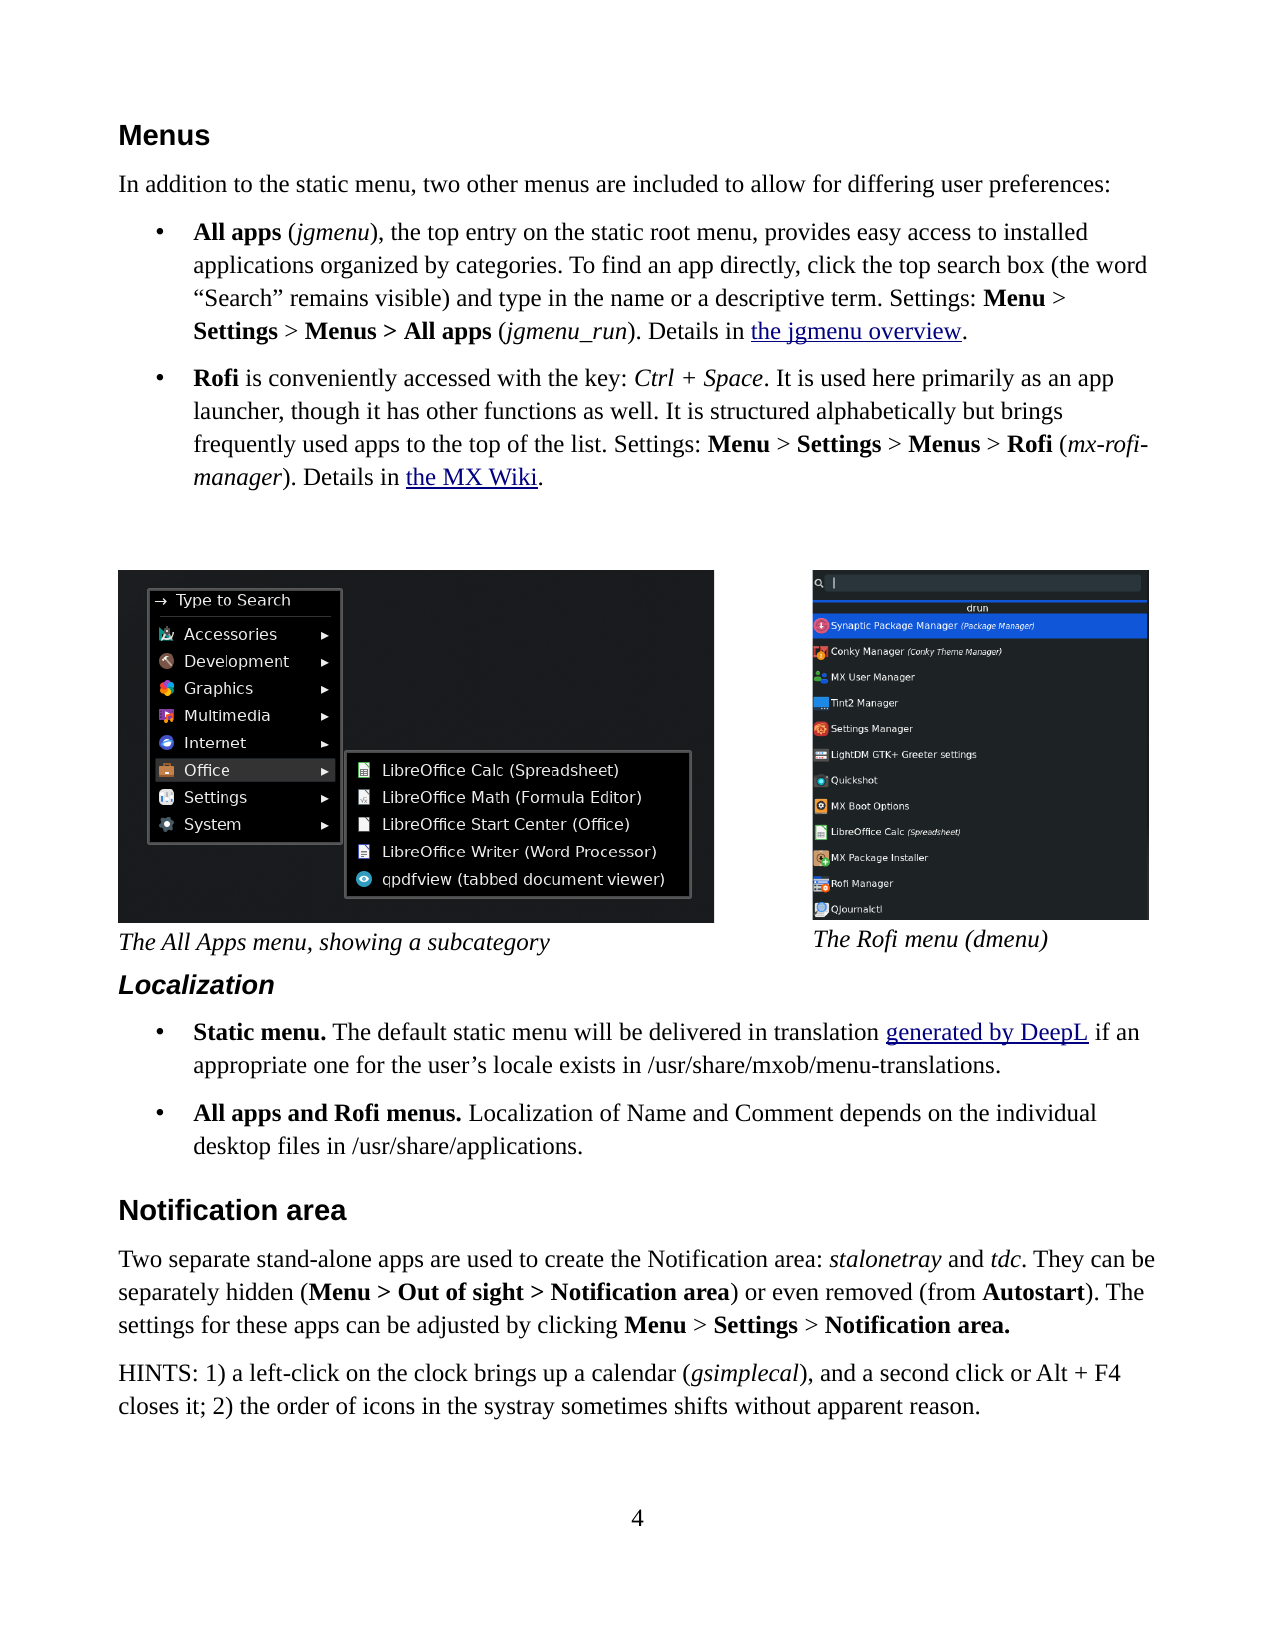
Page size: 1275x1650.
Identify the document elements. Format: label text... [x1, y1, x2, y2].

picture [812, 570, 1149, 920]
subtitle Notification area [118, 1193, 1157, 1227]
text Two separate stand-alone apps are used to create the Notification area: stalonetray and tdc. They can be separately hidden (Menu > Out of sight > Notification area) or even removed (from Autostart). The settings for these apps can be adjusted by clicking Menu > Settings > Notification area. [118, 1244, 1157, 1339]
subtitle Localization [118, 969, 1157, 1000]
picture [118, 570, 715, 923]
text The All Apps menu, showing a subcategory [118, 923, 714, 955]
list Static menu. The default static menu will be delivered in translation generated by DeepL if an appropriate one for the user’s locale exists in /usr/share/mxob/menu-translations. [156, 1017, 1157, 1079]
text In addition to the static menu, two other menus are included to allow for differing user preferences: [118, 169, 1157, 198]
text The Rofi menu (dmenu) [813, 920, 1149, 953]
subtitle Menus [118, 118, 1157, 152]
text HINTS: 1) a left-click on the clock brings up a calendar (gsimplecal), and a second click or Alt + F4 closes it; 2) the order of icons in the systray sometimes shifts without apparent reason. [118, 1358, 1157, 1420]
list Rofi is conveniently accessed with the key: Ctrl + Space. It is used here primarily as an app launcher, though it has other functions as well. It is structured alphabetically but brings frequently used apps to the top of the list. Settings: Menu > Settings > Menus > Rofi (mx-rofi-manager). Details in the MX Wiki. [156, 363, 1157, 491]
list All apps (jgmenu), the top entry on the static root menu, provides easy access to installed applications organized by categories. To find an app directly, click the top search box (the word “Search” remains visible) and type in the name or a descriptive term. Settings: Menu > Settings > Menus > All apps (jgmenu_run). Details in the jgmenu overview. [156, 217, 1157, 344]
list All apps and Rofi menus. Localization of Name and Comment depends on the individual desktop files in /usr/share/applications. [156, 1098, 1157, 1160]
